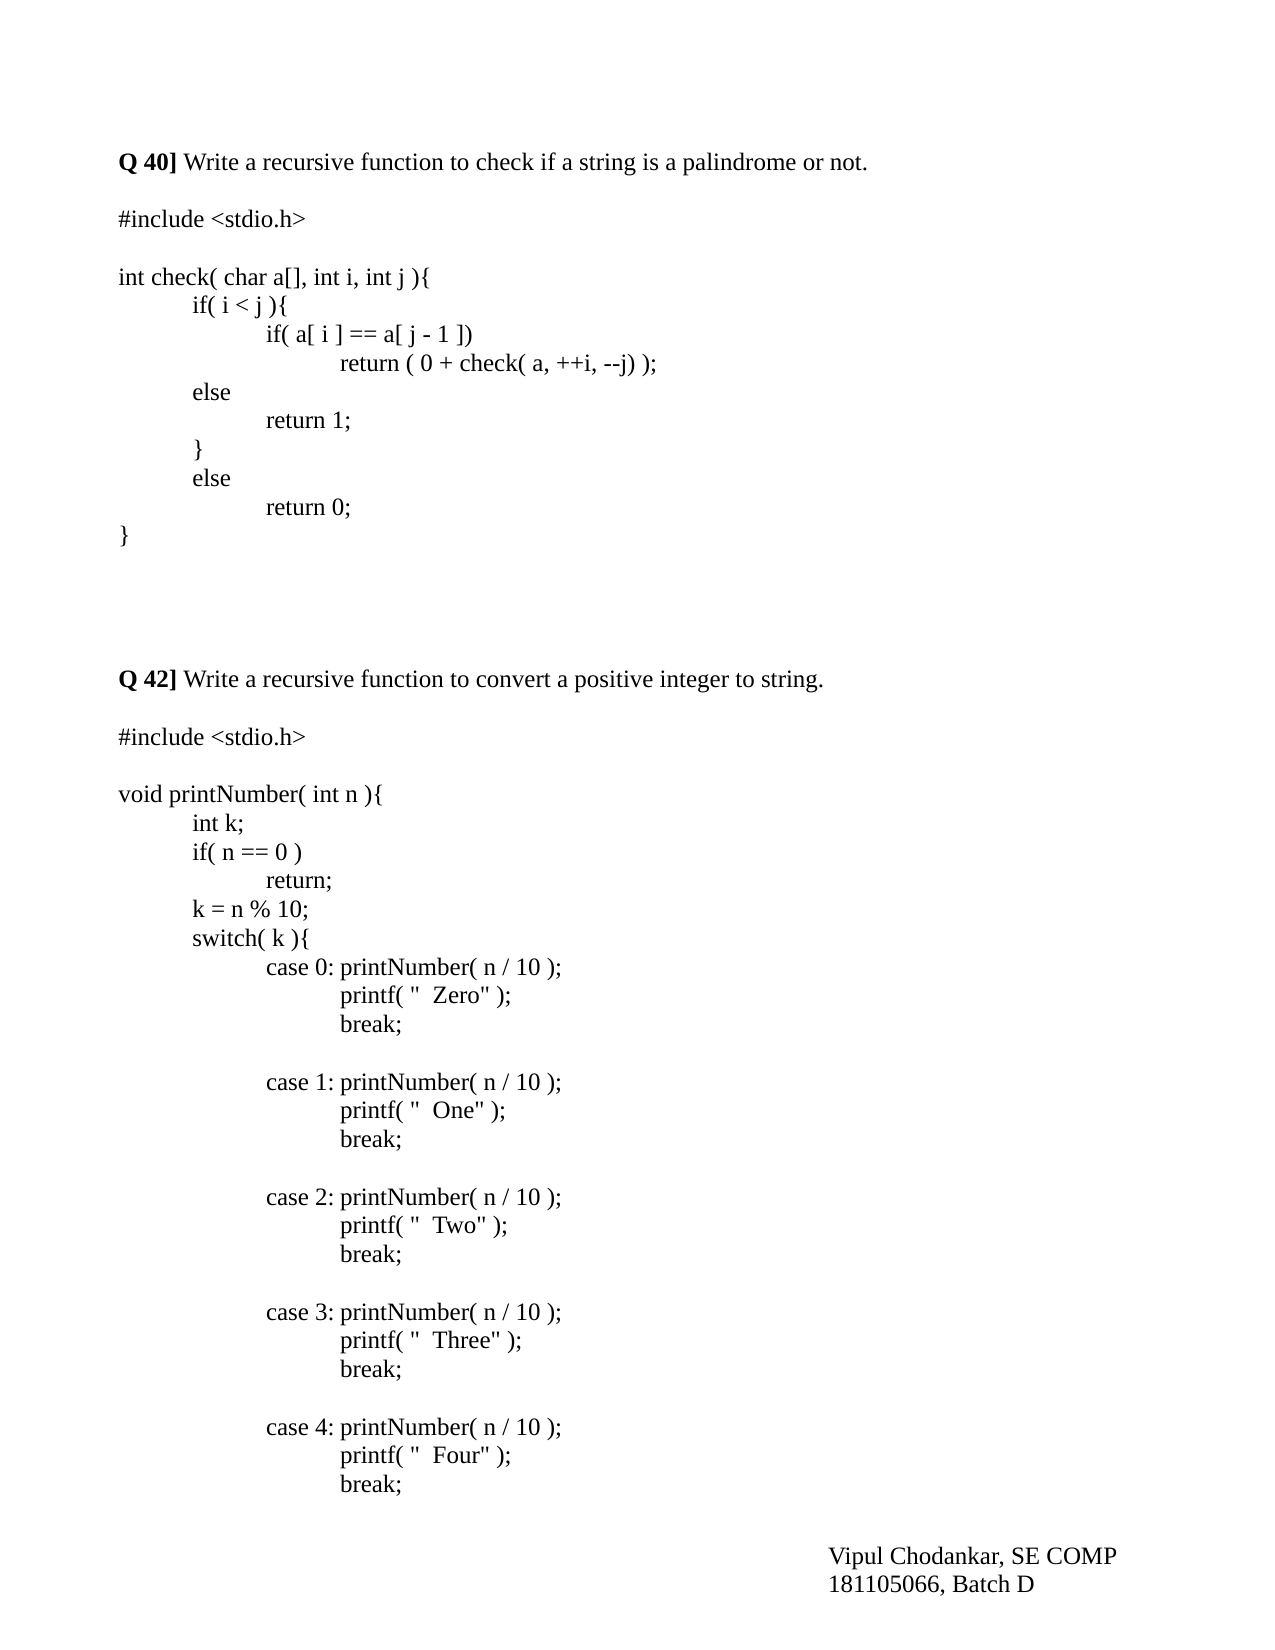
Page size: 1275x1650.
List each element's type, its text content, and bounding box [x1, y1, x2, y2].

text switch( k ){ [118, 923, 1157, 952]
text return ( 0 + check( a, ++i, --j) ); [118, 348, 1157, 377]
text else [118, 463, 1157, 492]
text case 0: printNumber( n / 10 ); [118, 952, 1157, 981]
text if( i < j ){ [118, 291, 1157, 319]
text printf( " One" ); [118, 1096, 1157, 1124]
text #include <stdio.h> [118, 722, 1157, 751]
text break; [118, 1469, 1157, 1498]
text printf( " Two" ); [118, 1211, 1157, 1239]
text } [118, 434, 1157, 463]
text Q 40] Write a recursive function to check if a string is a palindrome or not. [118, 147, 1157, 176]
text return 1; [118, 406, 1157, 434]
text int check( char a[], int i, int j ){ [118, 262, 1157, 291]
text case 4: printNumber( n / 10 ); [118, 1412, 1157, 1441]
text printf( " Three" ); [118, 1326, 1157, 1354]
text case 1: printNumber( n / 10 ); [118, 1067, 1157, 1096]
text if( n == 0 ) [118, 837, 1157, 866]
text printf( " Zero" ); [118, 981, 1157, 1009]
text case 2: printNumber( n / 10 ); [118, 1182, 1157, 1211]
text case 3: printNumber( n / 10 ); [118, 1297, 1157, 1326]
text int k; [118, 808, 1157, 837]
text void printNumber( int n ){ [118, 779, 1157, 808]
text else [118, 377, 1157, 406]
text return; [118, 866, 1157, 894]
text Q 42] Write a recursive function to convert a positive integer to string. [118, 664, 1157, 693]
text } [118, 521, 1157, 549]
text break; [118, 1009, 1157, 1038]
text return 0; [118, 492, 1157, 521]
text break; [118, 1239, 1157, 1268]
text printf( " Four" ); [118, 1441, 1157, 1469]
text break; [118, 1354, 1157, 1383]
text k = n % 10; [118, 894, 1157, 923]
text if( a[ i ] == a[ j - 1 ]) [118, 319, 1157, 348]
text break; [118, 1124, 1157, 1153]
text #include <stdio.h> [118, 204, 1157, 233]
